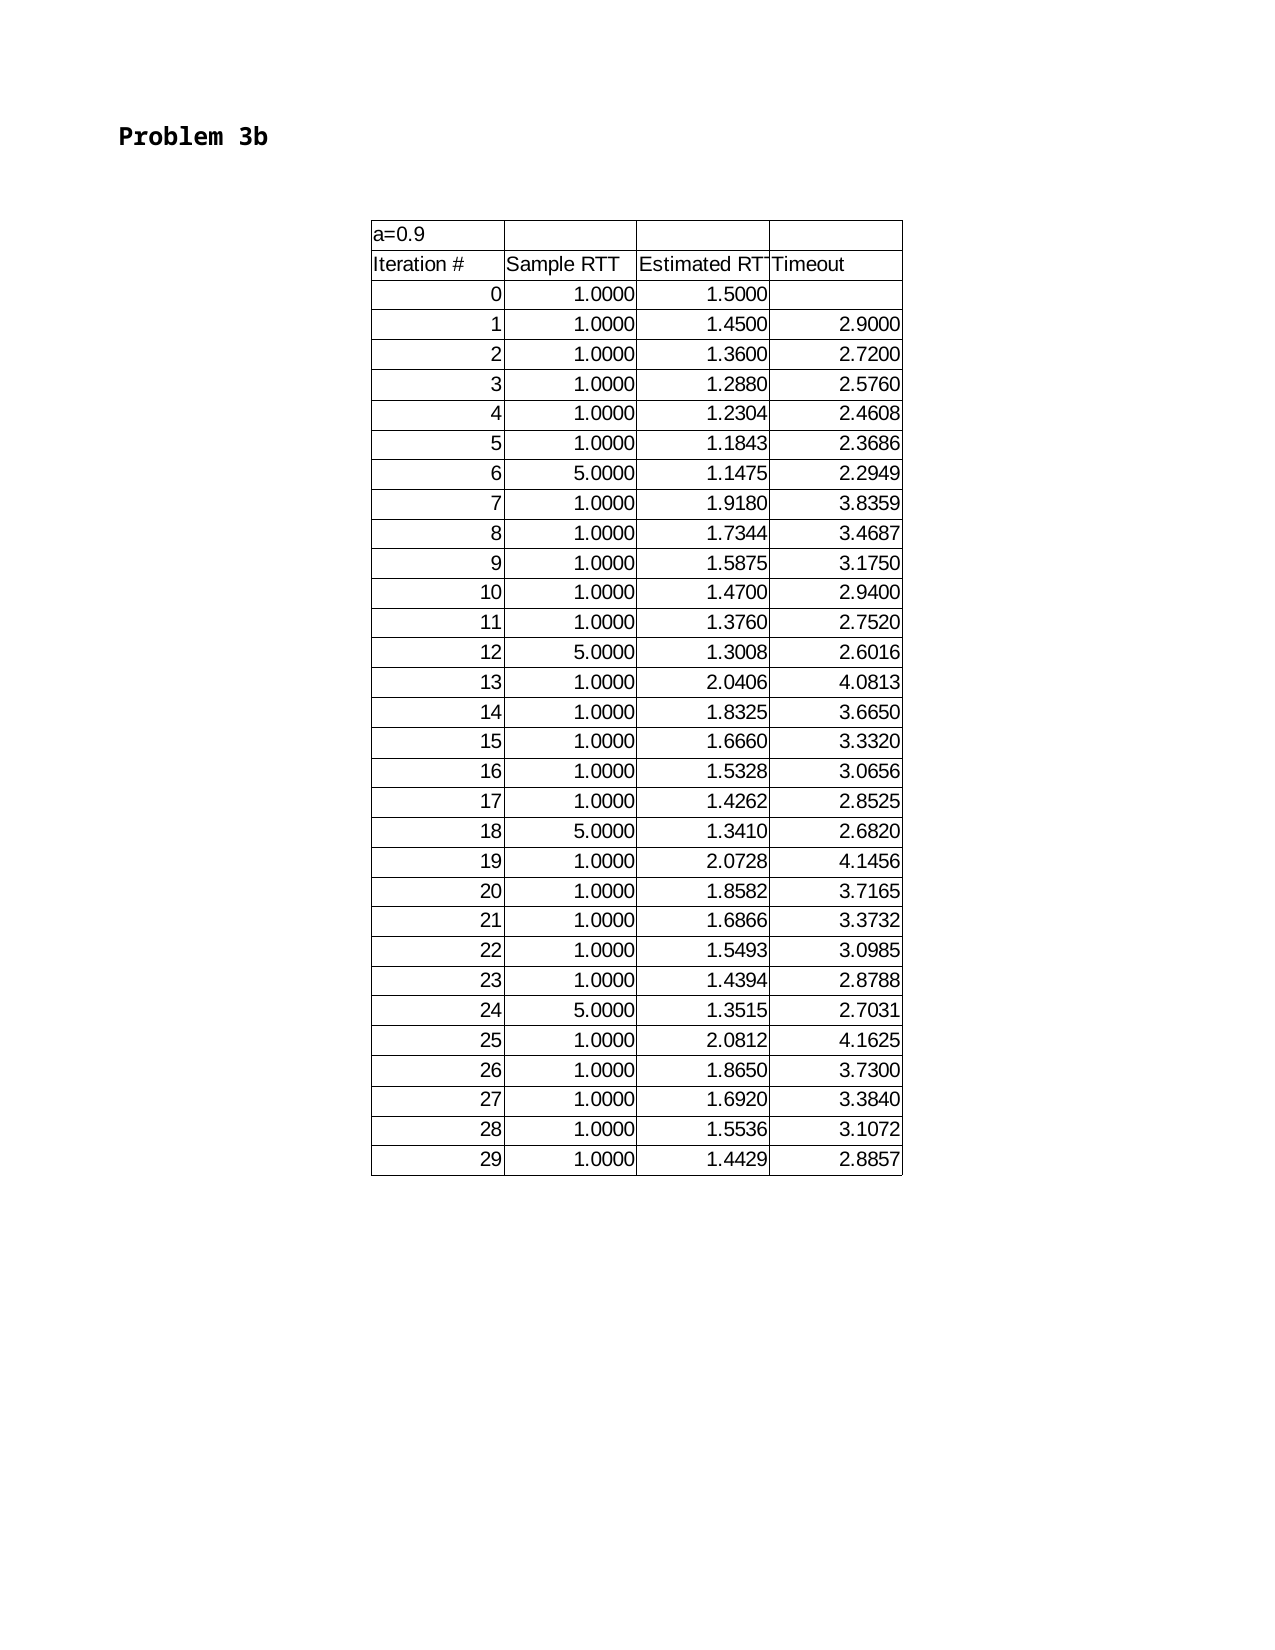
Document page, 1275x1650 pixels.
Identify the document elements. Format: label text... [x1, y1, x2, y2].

text Problem 3b [118, 118, 1157, 152]
